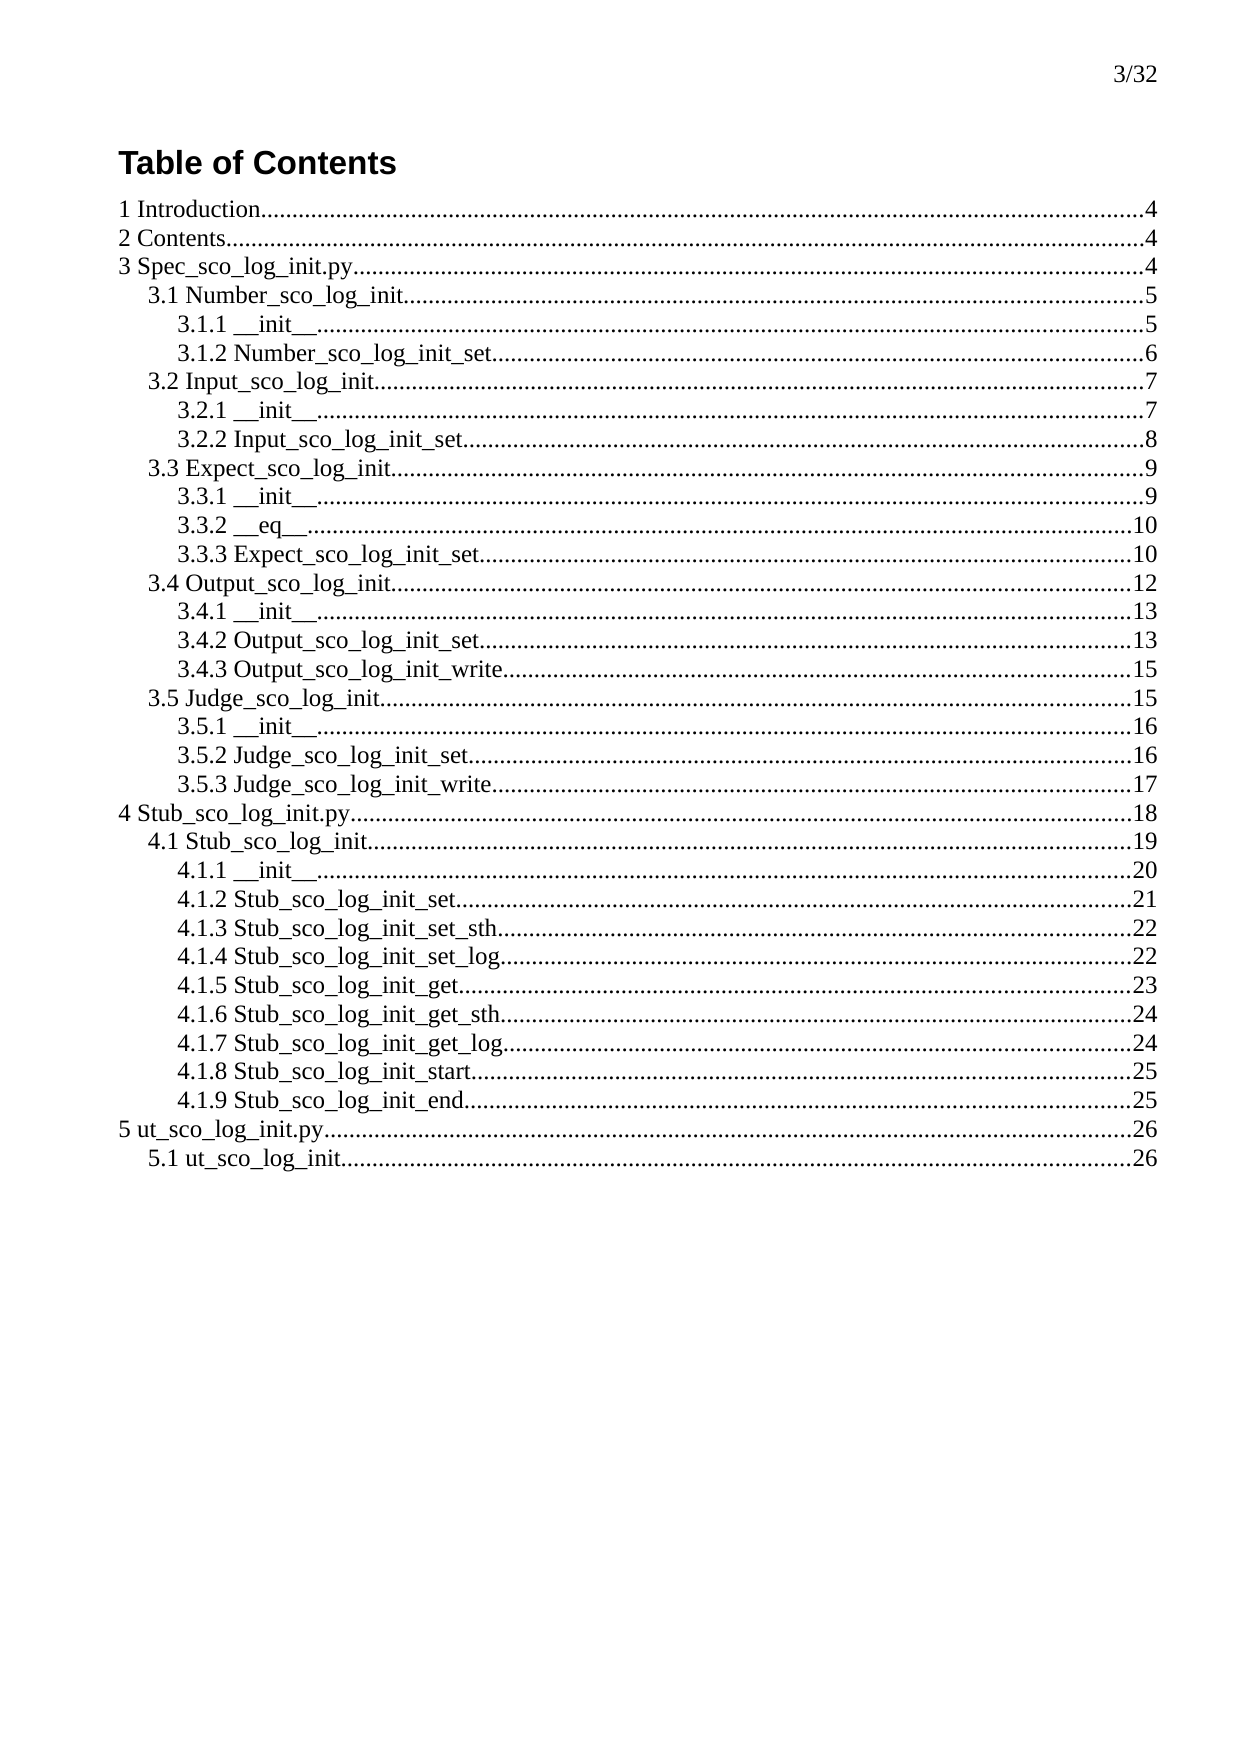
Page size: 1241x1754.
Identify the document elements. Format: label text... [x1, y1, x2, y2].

text 4.1.9 Stub_sco_log_init_end 25 [177, 1085, 1157, 1114]
text 3.3.3 Expect_sco_log_init_set 10 [177, 539, 1157, 568]
text 5.1 ut_sco_log_init 26 [148, 1143, 1157, 1171]
text 4.1.3 Stub_sco_log_init_set_sth 22 [177, 913, 1157, 941]
text 4.1.8 Stub_sco_log_init_start 25 [177, 1056, 1157, 1085]
text 3.5 Judge_sco_log_init 15 [148, 683, 1157, 711]
text 4.1.7 Stub_sco_log_init_get_log 24 [177, 1028, 1157, 1056]
text 3.2.1 __init__ 7 [177, 395, 1157, 424]
text 3.5.1 __init__ 16 [177, 711, 1157, 740]
text 3.4.1 __init__ 13 [177, 596, 1157, 625]
text 3 Spec_sco_log_init.py 4 [118, 251, 1157, 280]
text 3.1 Number_sco_log_init 5 [148, 280, 1157, 309]
text 3.1.1 __init__ 5 [177, 309, 1157, 338]
text 3.5.3 Judge_sco_log_init_write 17 [177, 769, 1157, 798]
text 4.1 Stub_sco_log_init 19 [148, 826, 1157, 855]
text 5 ut_sco_log_init.py 26 [118, 1114, 1157, 1143]
text 4.1.5 Stub_sco_log_init_get 23 [177, 970, 1157, 999]
text 3.3.1 __init__ 9 [177, 481, 1157, 510]
text 4.1.2 Stub_sco_log_init_set 21 [177, 884, 1157, 913]
text 4.1.4 Stub_sco_log_init_set_log 22 [177, 941, 1157, 970]
text 3.5.2 Judge_sco_log_init_set 16 [177, 740, 1157, 769]
text 3.4 Output_sco_log_init 12 [148, 568, 1157, 596]
text 4.1.1 __init__ 20 [177, 855, 1157, 884]
text 2 Contents 4 [118, 223, 1157, 251]
text 1 Introduction 4 [118, 194, 1157, 223]
text 4.1.6 Stub_sco_log_init_get_sth 24 [177, 999, 1157, 1028]
text 3.3 Expect_sco_log_init 9 [148, 453, 1157, 481]
text 3.3.2 __eq__ 10 [177, 510, 1157, 539]
text 4 Stub_sco_log_init.py 18 [118, 798, 1157, 826]
subtitle Table of Contents [118, 143, 1157, 181]
text 3.1.2 Number_sco_log_init_set 6 [177, 338, 1157, 366]
text 3.4.3 Output_sco_log_init_write 15 [177, 654, 1157, 683]
text 3.2.2 Input_sco_log_init_set 8 [177, 424, 1157, 453]
text 3.4.2 Output_sco_log_init_set 13 [177, 625, 1157, 654]
text 3.2 Input_sco_log_init 7 [148, 366, 1157, 395]
